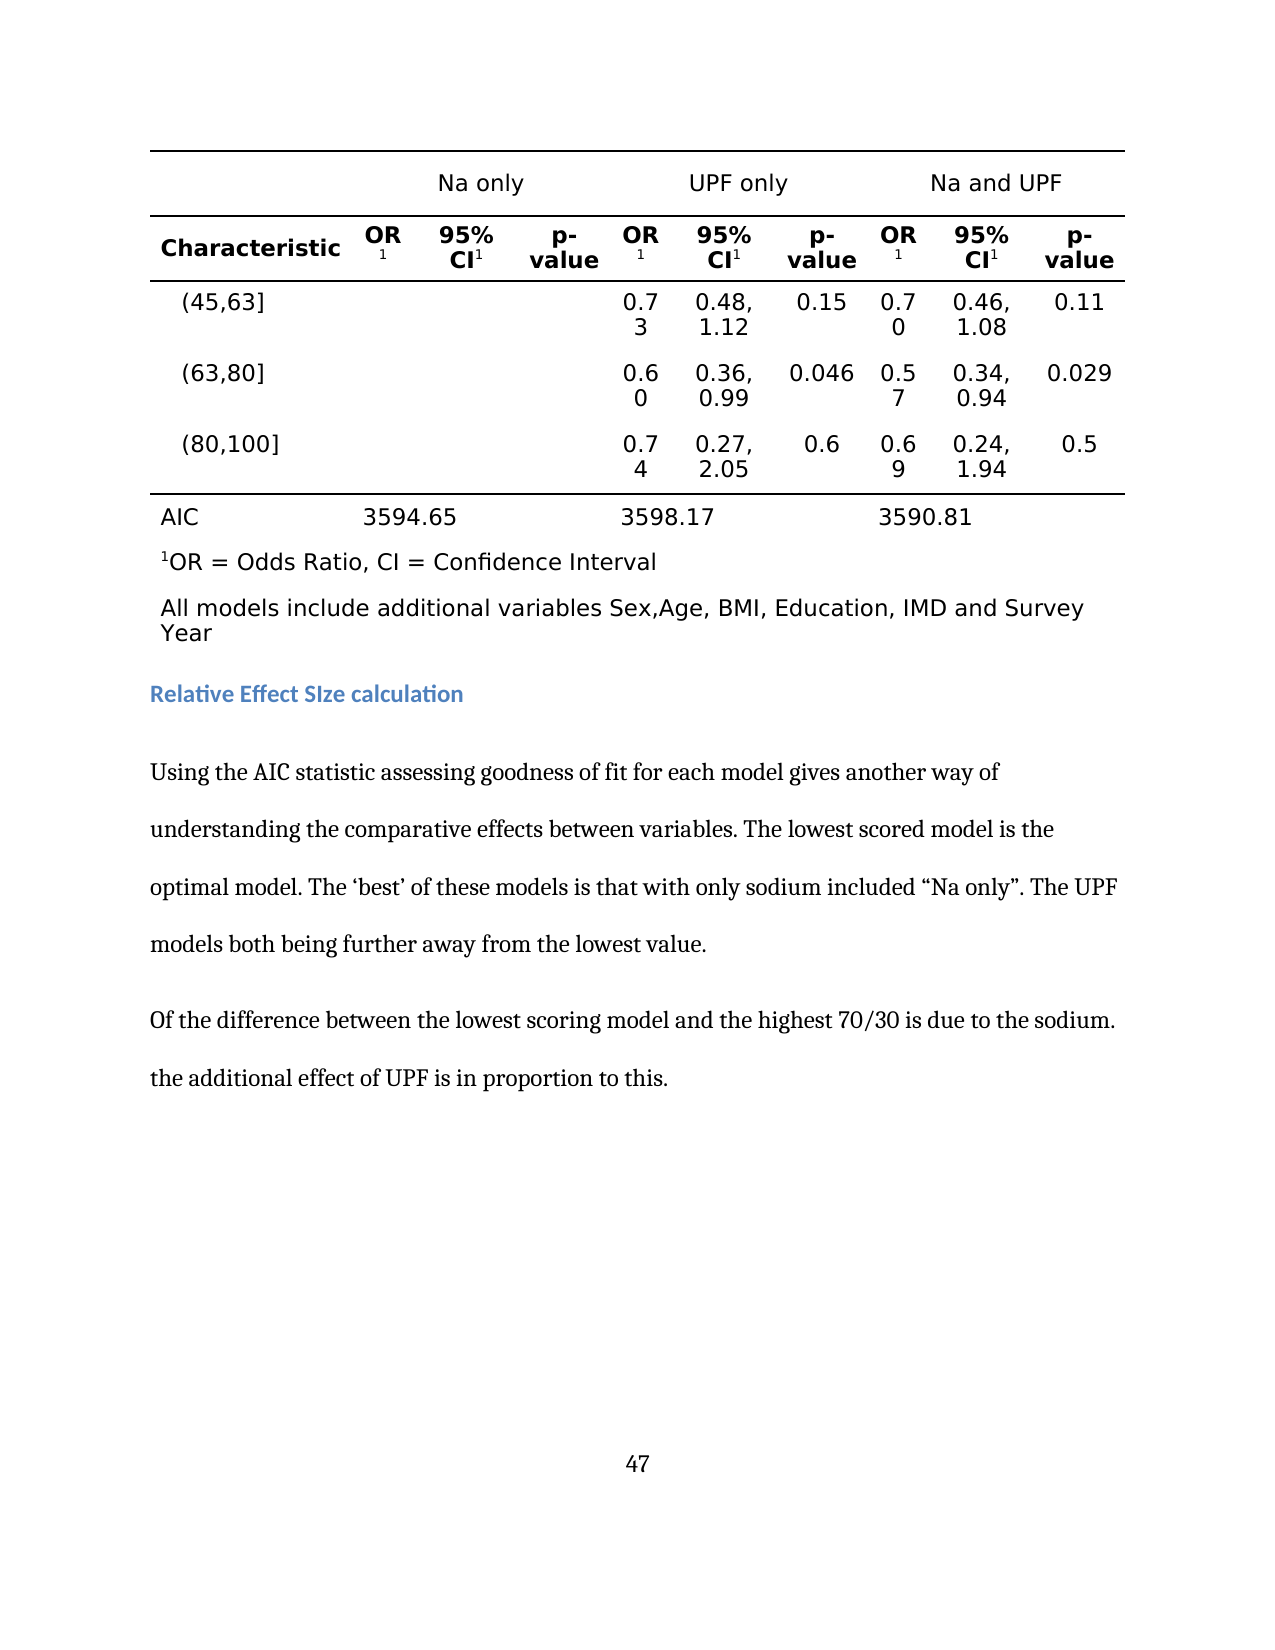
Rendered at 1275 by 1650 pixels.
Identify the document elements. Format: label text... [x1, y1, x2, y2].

table_cell Characteristic [150, 217, 352, 280]
table_cell 0.57 [868, 351, 929, 422]
table_cell [519, 351, 610, 422]
table_cell [414, 282, 518, 351]
table_cell AIC [150, 495, 352, 540]
table_cell p-value [1034, 217, 1125, 280]
table_cell 0.46, 1.08 [929, 282, 1034, 351]
subtitle Relative Effect SIze calculation [150, 678, 1125, 708]
table_cell 1OR = Odds Ratio, CI = Confidence Interval [150, 540, 1125, 586]
text Using the AIC statistic assessing goodness of fit for each model gives another way of understanding the comparative effects between variables. The lowest scored model is the optimal model. The ‘best’ of these models is that with only sodium included “Na only”. The UPF models both being further away from the lowest value. [150, 758, 1125, 959]
table_cell 0.60 [610, 351, 671, 422]
table_cell [414, 351, 518, 422]
table_header UPF only [610, 152, 867, 215]
table_cell 95% CI1 [414, 217, 518, 280]
table_cell 0.74 [610, 422, 671, 492]
table_cell 0.27, 2.05 [671, 422, 776, 492]
table_cell 0.36, 0.99 [671, 351, 776, 422]
table_cell 0.70 [868, 282, 929, 351]
table_cell [519, 422, 610, 492]
table_cell 95% CI1 [671, 217, 776, 280]
table_cell (45,63] [150, 282, 352, 351]
table_header Na and UPF [868, 152, 1125, 215]
table_header Na only [352, 152, 610, 215]
table_cell 0.24, 1.94 [929, 422, 1034, 492]
table_cell [352, 351, 414, 422]
table_cell 3598.17 [610, 495, 867, 540]
text Of the difference between the lowest scoring model and the highest 70/30 is due to the sodium. the additional effect of UPF is in proportion to this. [150, 1006, 1125, 1093]
table_cell (80,100] [150, 422, 352, 492]
table_cell (63,80] [150, 351, 352, 422]
table_cell 0.11 [1034, 282, 1125, 351]
table_cell [414, 422, 518, 492]
table_cell 0.029 [1034, 351, 1125, 422]
table_cell [352, 282, 414, 351]
table_cell OR1 [610, 217, 671, 280]
table_cell 3590.81 [868, 495, 1125, 540]
table_cell 0.73 [610, 282, 671, 351]
table_cell OR1 [868, 217, 929, 280]
table_cell 3594.65 [352, 495, 610, 540]
table_cell p-value [776, 217, 867, 280]
table_header [150, 152, 352, 215]
table_cell [519, 282, 610, 351]
table_cell 0.6 [776, 422, 867, 492]
table_cell 95% CI1 [929, 217, 1034, 280]
table_cell 0.48, 1.12 [671, 282, 776, 351]
table_cell 0.046 [776, 351, 867, 422]
table_cell 0.69 [868, 422, 929, 492]
table_cell 0.34, 0.94 [929, 351, 1034, 422]
table_cell OR1 [352, 217, 414, 280]
table_cell [352, 422, 414, 492]
table_cell All models include additional variables Sex,Age, BMI, Education, IMD and Survey Year [150, 586, 1125, 657]
table_cell p-value [519, 217, 610, 280]
table_cell 0.5 [1034, 422, 1125, 492]
table_cell 0.15 [776, 282, 867, 351]
